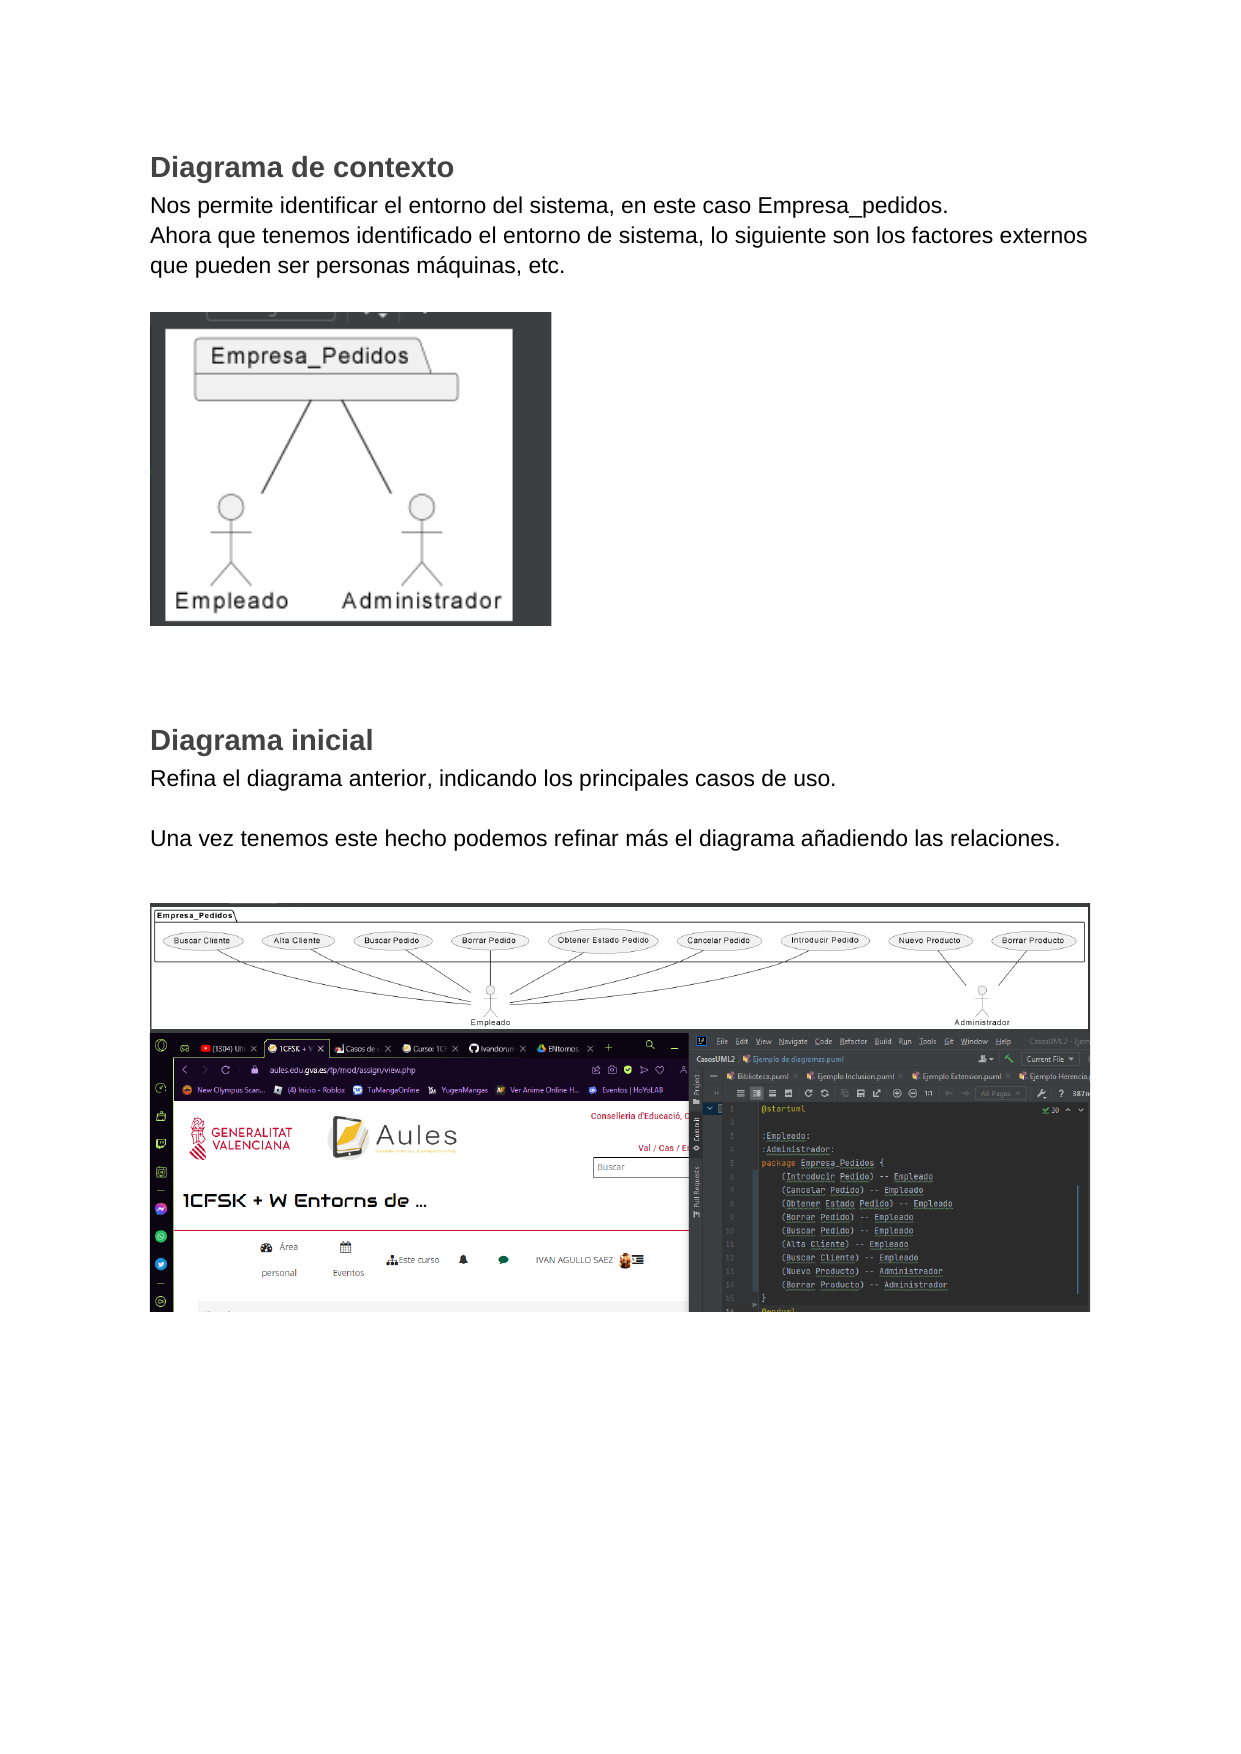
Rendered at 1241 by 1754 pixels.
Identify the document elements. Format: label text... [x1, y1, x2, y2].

picture [150, 312, 552, 626]
text Una vez tenemos este hecho podemos refinar más el diagrama añadiendo las relaciones. [150, 825, 1090, 851]
picture [149, 903, 1091, 1312]
text Ahora que tenemos identificado el entorno de sistema, lo siguiente son los factores externos que pueden ser personas máquinas, etc. [150, 222, 1090, 279]
subtitle Diagrama de contexto [150, 150, 1090, 183]
text Refina el diagrama anterior, indicando los principales casos de uso. [150, 765, 1090, 791]
subtitle Diagrama inicial [150, 723, 1090, 756]
text Nos permite identificar el entorno del sistema, en este caso Empresa_pedidos. [150, 192, 1090, 218]
